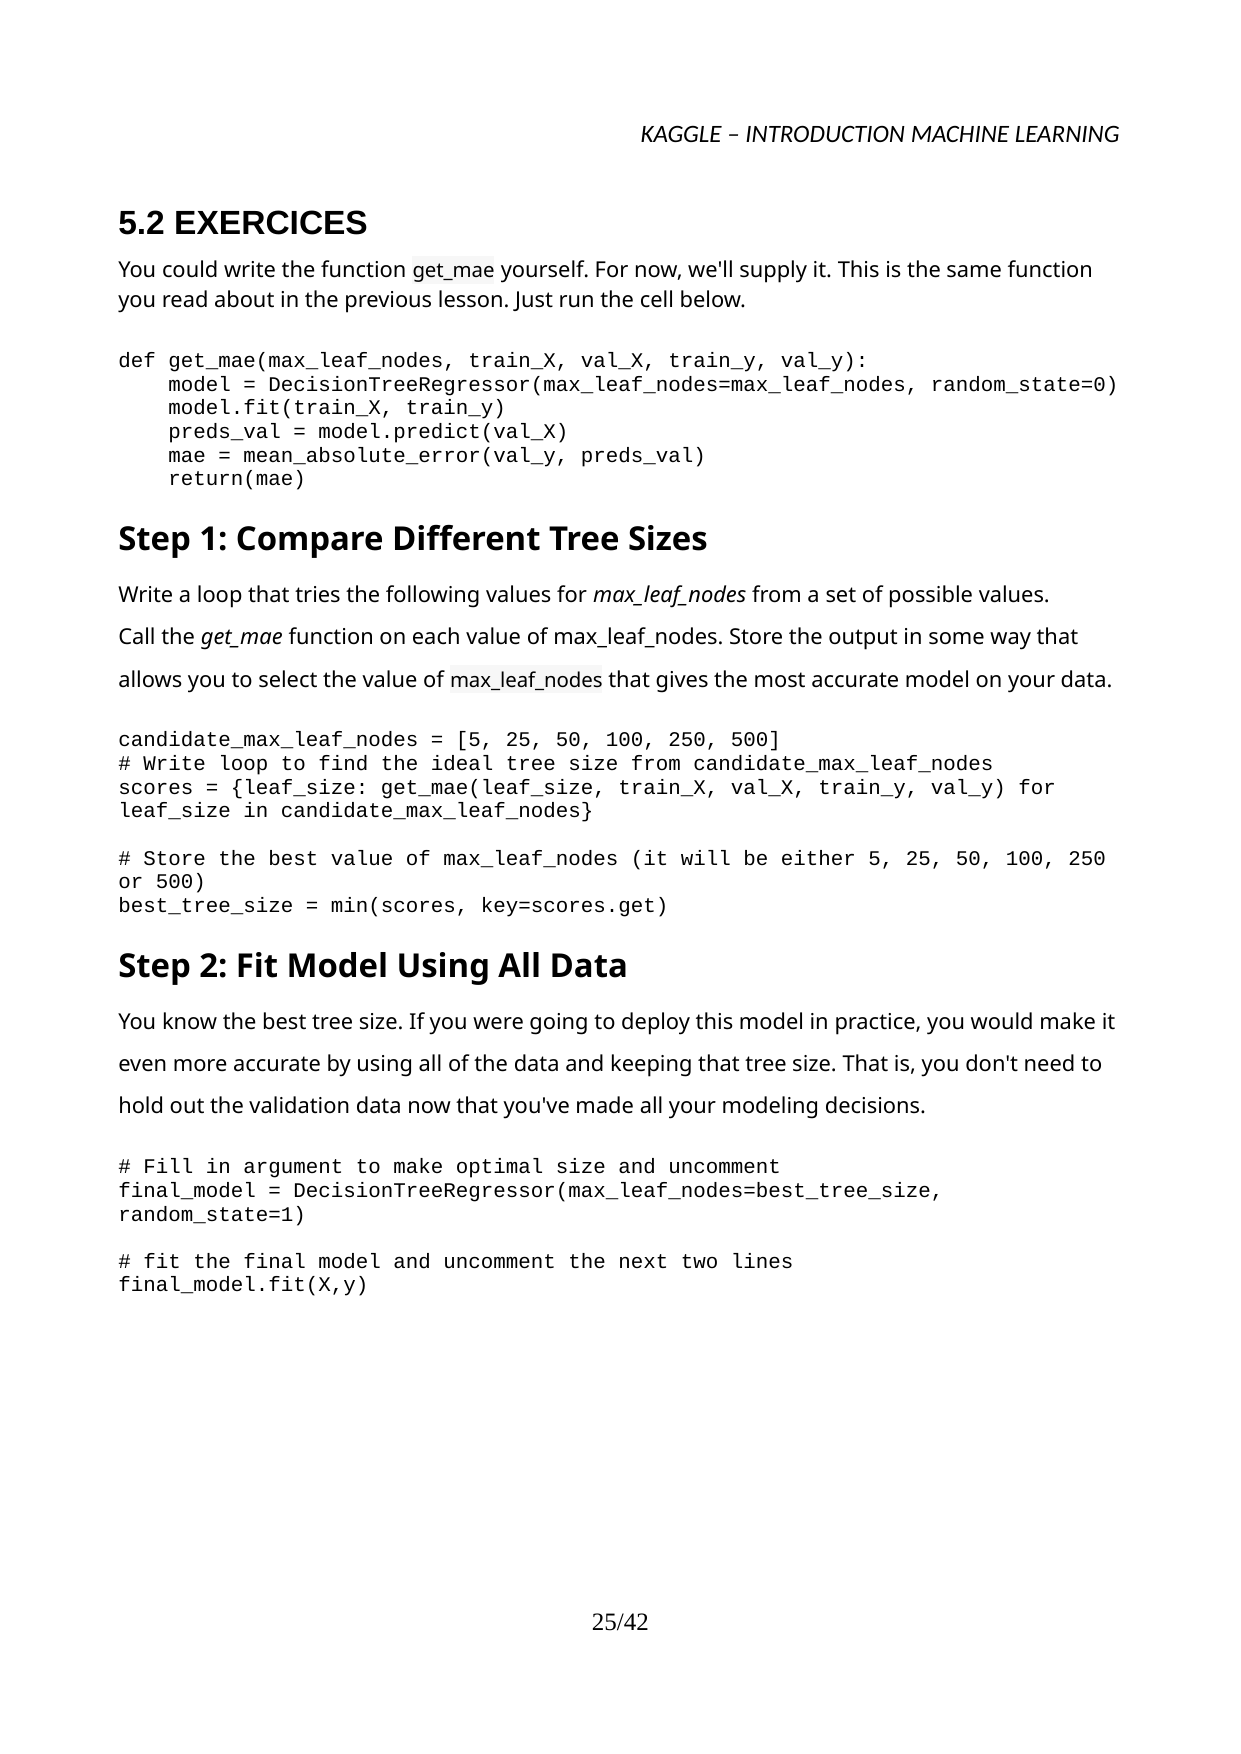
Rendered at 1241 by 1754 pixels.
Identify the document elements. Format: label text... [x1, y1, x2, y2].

text final_model.fit(X,y) [118, 1274, 1122, 1298]
text return(mae) [118, 468, 1122, 492]
subtitle Step 1: Compare Different Tree Sizes [118, 516, 1122, 560]
subtitle 5.2 EXERCICES [118, 203, 1122, 242]
text # Fill in argument to make optimal size and uncomment [118, 1156, 1122, 1180]
text preds_val = model.predict(val_X) [118, 421, 1122, 444]
text model.fit(train_X, train_y) [118, 397, 1122, 421]
text model = DecisionTreeRegressor(max_leaf_nodes=max_leaf_nodes, random_state=0) [118, 374, 1122, 397]
text You could write the function get_mae yourself. For now, we'll supply it. This is the same function you read about in the previous lesson. Just run the cell below. [118, 254, 1122, 314]
text mae = mean_absolute_error(val_y, preds_val) [118, 444, 1122, 468]
text Write a loop that tries the following values for max_leaf_nodes from a set of possible values. [118, 579, 1122, 609]
text # fit the final model and uncomment the next two lines [118, 1251, 1122, 1274]
subtitle Step 2: Fit Model Using All Data [118, 942, 1122, 987]
text def get_mae(max_leaf_nodes, train_X, val_X, train_y, val_y): [118, 350, 1122, 374]
text # Store the best value of max_leaf_nodes (it will be either 5, 25, 50, 100, 250 or 500) [118, 848, 1122, 895]
text # Write loop to find the ideal tree size from candidate_max_leaf_nodes [118, 753, 1122, 777]
text best_tree_size = min(scores, key=scores.get) [118, 895, 1122, 919]
text final_model = DecisionTreeRegressor(max_leaf_nodes=best_tree_size, random_state=1) [118, 1180, 1122, 1227]
text candidate_max_leaf_nodes = [5, 25, 50, 100, 250, 500] [118, 729, 1122, 753]
text You know the best tree size. If you were going to deploy this model in practice, you would make it even more accurate by using all of the data and keeping that tree size. That is, you don't need to hold out the validation data now that you've made all your modeling decisions. [118, 1006, 1122, 1120]
text scores = {leaf_size: get_mae(leaf_size, train_X, val_X, train_y, val_y) for leaf_size in candidate_max_leaf_nodes} [118, 777, 1122, 824]
text Call the get_mae function on each value of max_leaf_nodes. Store the output in some way that allows you to select the value of max_leaf_nodes that gives the most accurate model on your data. [118, 621, 1122, 693]
